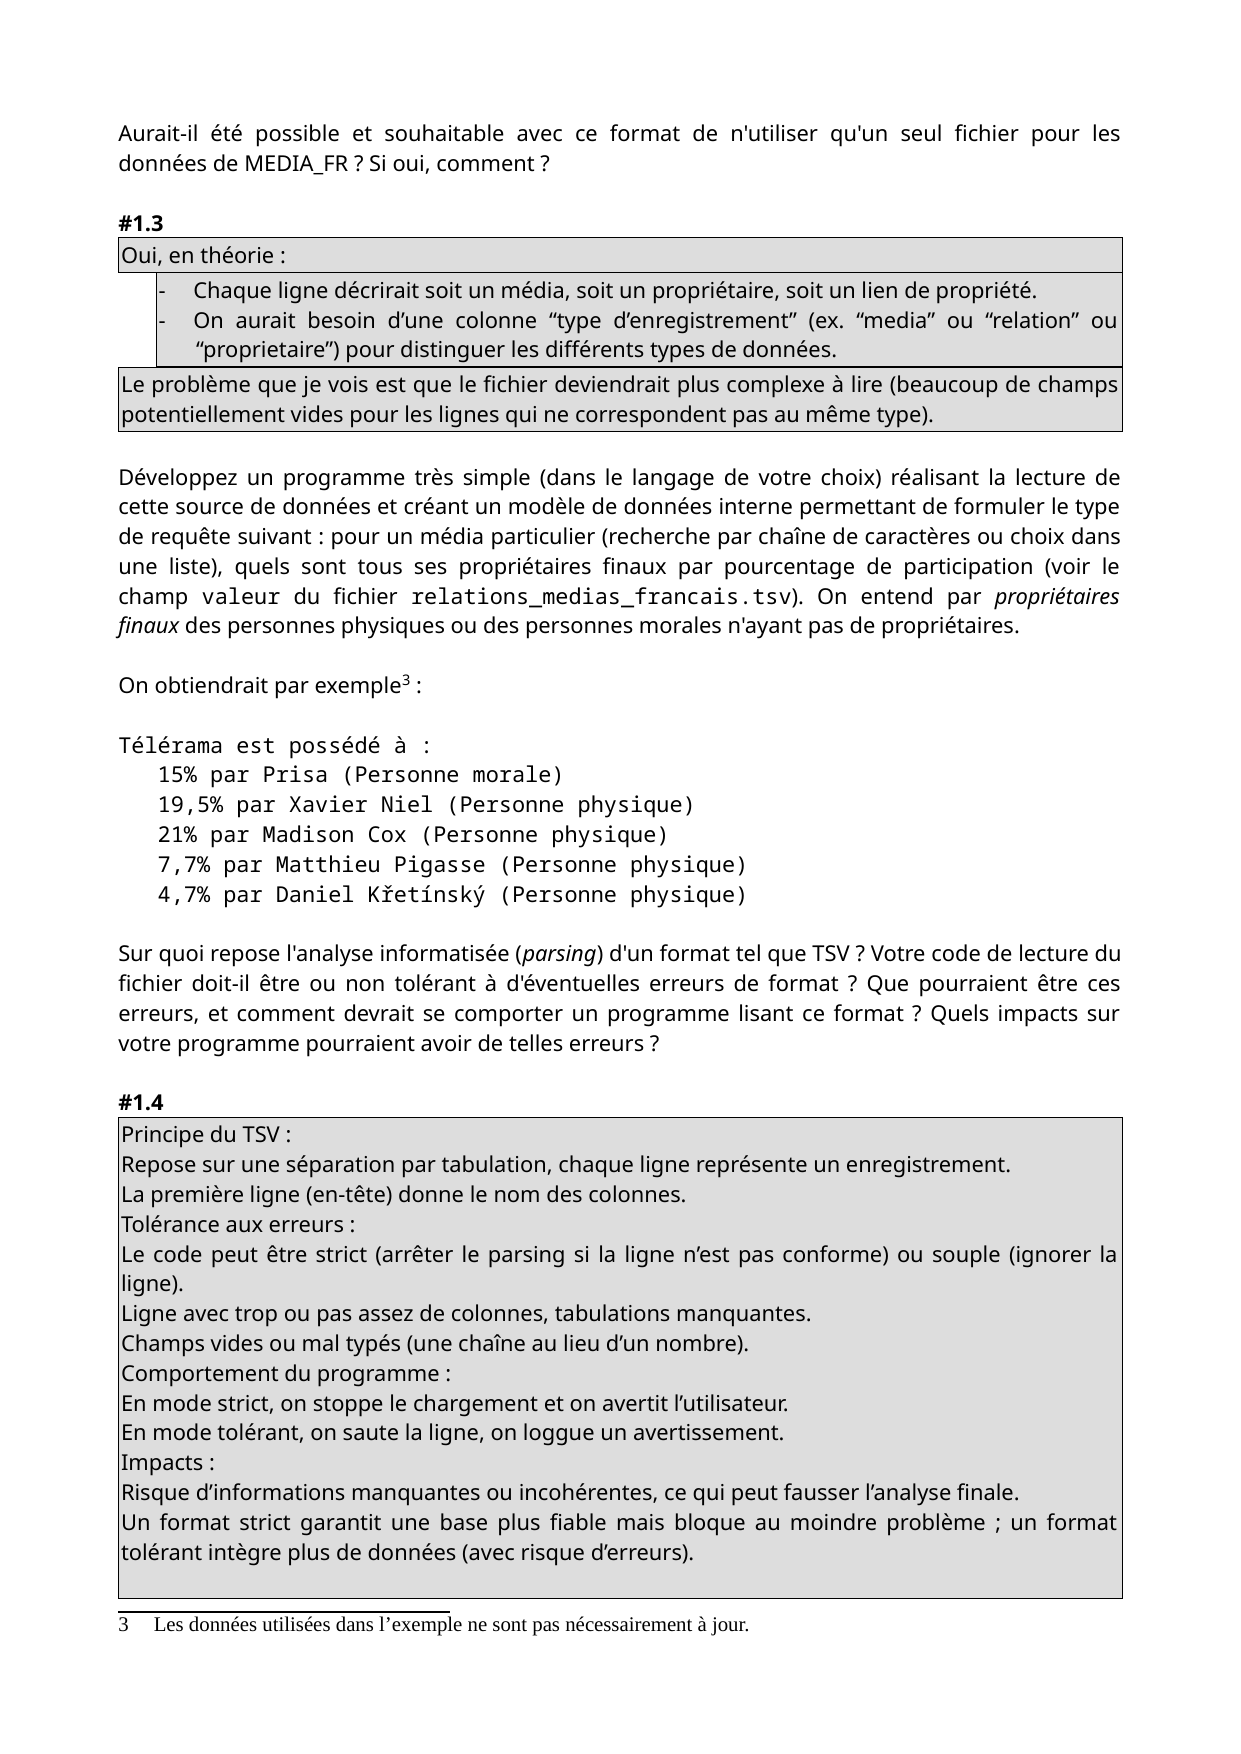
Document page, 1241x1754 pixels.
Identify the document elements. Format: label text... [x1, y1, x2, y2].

text Comportement du programme : [119, 1355, 1122, 1385]
text Les données utilisées dans l’exemple ne sont pas nécessairement à jour. [118, 1612, 1122, 1636]
text #1.4 [118, 1087, 1122, 1117]
text 15% par Prisa (Personne morale) [118, 759, 1122, 789]
text Repose sur une séparation par tabulation, chaque ligne représente un enregistrement. [119, 1147, 1122, 1176]
text Principe du TSV : [119, 1118, 1122, 1147]
text 19,5% par Xavier Niel (Personne physique) [118, 789, 1122, 819]
text Le problème que je vois est que le fichier deviendrait plus complexe à lire (beaucoup de champs potentiellement vides pour les lignes qui ne correspondent pas au même type). [119, 368, 1122, 431]
text #1.3 [118, 207, 1122, 237]
text Risque d’informations manquantes ou incohérentes, ce qui peut fausser l’analyse finale. [119, 1474, 1122, 1504]
list On aurait besoin d’une colonne “type d’enregistrement” (ex. “media” ou “relation” ou “proprietaire”) pour distinguer les différents types de données. [157, 302, 1122, 366]
text 4,7% par Daniel Křetínský (Personne physique) [118, 878, 1122, 908]
text Tolérance aux erreurs : [119, 1206, 1122, 1236]
text Aurait-il été possible et souhaitable avec ce format de n'utiliser qu'un seul fichier pour les données de MEDIA_FR ? Si oui, comment ? [118, 118, 1122, 178]
text Développez un programme très simple (dans le langage de votre choix) réalisant la lecture de cette source de données et créant un modèle de données interne permettant de formuler le type de requête suivant : pour un média particulier (recherche par chaîne de caractères ou choix dans une liste), quels sont tous ses propriétaires finaux par pourcentage de participation (voir le champ valeur du fichier relations_medias_francais.tsv). On entend par propriétaires finaux des personnes physiques ou des personnes morales n'ayant pas de propriétaires. [118, 461, 1122, 640]
text Un format strict garantit une base plus fiable mais bloque au moindre problème ; un format tolérant intègre plus de données (avec risque d’erreurs). [119, 1504, 1122, 1564]
text En mode strict, on stoppe le chargement et on avertit l’utilisateur. [119, 1385, 1122, 1415]
text Impacts : [119, 1444, 1122, 1474]
text La première ligne (en-tête) donne le nom des colonnes. [119, 1176, 1122, 1206]
text Sur quoi repose l'analyse informatisée (parsing) d'un format tel que TSV ? Votre code de lecture du fichier doit-il être ou non tolérant à d'éventuelles erreurs de format ? Que pourraient être ces erreurs, et comment devrait se comporter un programme lisant ce format ? Quels impacts sur votre programme pourraient avoir de telles erreurs ? [118, 938, 1122, 1057]
text On obtiendrait par exemple : [118, 670, 1122, 700]
list Chaque ligne décrirait soit un média, soit un propriétaire, soit un lien de propriété. [157, 273, 1122, 302]
text 7,7% par Matthieu Pigasse (Personne physique) [118, 849, 1122, 878]
text Télérama est possédé à : [118, 729, 1122, 759]
text Ligne avec trop ou pas assez de colonnes, tabulations manquantes. [119, 1296, 1122, 1325]
text 21% par Madison Cox (Personne physique) [118, 819, 1122, 849]
text Champs vides ou mal typés (une chaîne au lieu d’un nombre). [119, 1325, 1122, 1355]
text Oui, en théorie : [119, 238, 1122, 272]
text Le code peut être strict (arrêter le parsing si la ligne n’est pas conforme) ou souple (ignorer la ligne). [119, 1236, 1122, 1296]
text En mode tolérant, on saute la ligne, on loggue un avertissement. [119, 1415, 1122, 1444]
